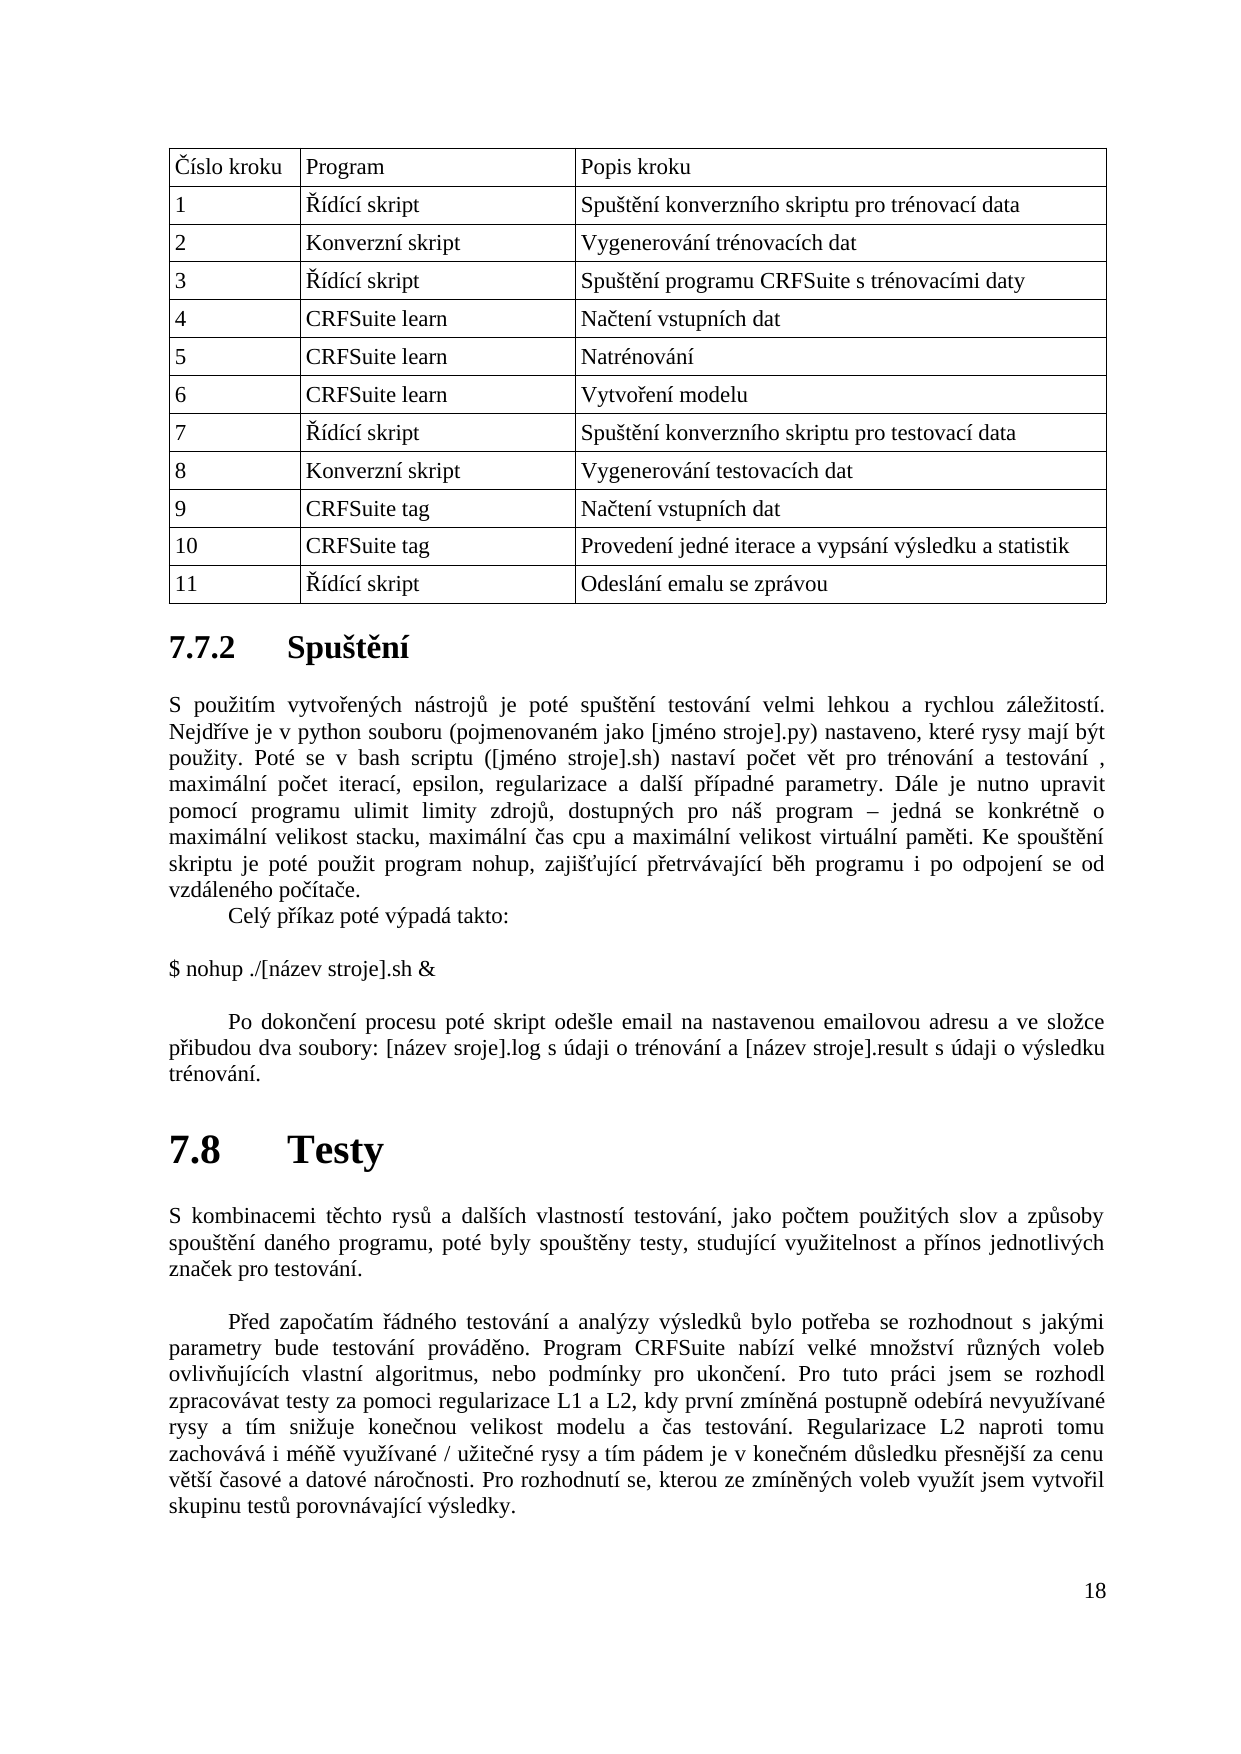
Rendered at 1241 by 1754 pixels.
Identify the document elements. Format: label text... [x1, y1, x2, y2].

table_cell 3 [170, 262, 300, 299]
table_cell Vytvoření modelu [576, 376, 1106, 413]
table_header Program [301, 149, 575, 186]
table_cell CRFSuite tag [301, 490, 575, 527]
text Před započatím řádného testování a analýzy výsledků bylo potřeba se rozhodnout s jakými parametry bude testování prováděno. Program CRFSuite nabízí velké množství různých voleb ovlivňujících vlastní algoritmus, nebo podmínky pro ukončení. Pro tuto práci jsem se rozhodl zpracovávat testy za pomoci regularizace L1 a L2, kdy první zmíněná postupně odebírá nevyužívané rysy a tím snižuje konečnou velikost modelu a čas testování. Regularizace L2 naproti tomu zachovává i méňě využívané / užitečné rysy a tím pádem je v konečném důsledku přesnější za cenu větší časové a datové náročnosti. Pro rozhodnutí se, kterou ze zmíněných voleb využít jsem vytvořil skupinu testů porovnávající výsledky. [169, 1308, 1106, 1519]
table_cell Spuštění programu CRFSuite s trénovacími daty [576, 262, 1106, 299]
table_header Popis kroku [576, 149, 1106, 186]
table_cell 10 [170, 528, 300, 565]
table_cell 4 [170, 300, 300, 337]
table_cell 7 [170, 414, 300, 451]
table_cell Provedení jedné iterace a vypsání výsledku a statistik [576, 528, 1106, 565]
table_cell CRFSuite tag [301, 528, 575, 565]
table_cell 6 [170, 376, 300, 413]
table_cell 1 [170, 187, 300, 223]
table_cell Natrénování [576, 338, 1106, 375]
text Celý příkaz poté výpadá takto: [169, 902, 1106, 929]
text Po dokončení procesu poté skript odešle email na nastavenou emailovou adresu a ve složce přibudou dva soubory: [název sroje].log s údaji o trénování a [název stroje].result s údaji o výsledku trénování. [169, 1008, 1106, 1087]
text S kombinacemi těchto rysů a dalších vlastností testování, jako počtem použitých slov a způsoby spouštění daného programu, poté byly spouštěny testy, studující využitelnost a přínos jednotlivých značek pro testování. [169, 1202, 1106, 1281]
table_cell Spuštění konverzního skriptu pro trénovací data [576, 187, 1106, 223]
table_cell CRFSuite learn [301, 376, 575, 413]
table_cell Řídící skript [301, 414, 575, 451]
table_cell Konverzní skript [301, 452, 575, 489]
table_header Číslo kroku [170, 149, 300, 186]
text S použitím vytvořených nástrojů je poté spuštění testování velmi lehkou a rychlou záležitostí. Nejdříve je v python souboru (pojmenovaném jako [jméno stroje].py) nastaveno, které rysy mají být použity. Poté se v bash scriptu ([jméno stroje].sh) nastaví počet vět pro trénování a testování , maximální počet iterací, epsilon, regularizace a další případné parametry. Dále je nutno upravit pomocí programu ulimit limity zdrojů, dostupných pro náš program – jedná se konkrétně o maximální velikost stacku, maximální čas cpu a maximální velikost virtuální paměti. Ke spouštění skriptu je poté použit program nohup, zajišťující přetrvávající běh programu i po odpojení se od vzdáleného počítače. [169, 691, 1106, 902]
text $ nohup ./[název stroje].sh & [169, 955, 1106, 981]
table_cell Řídící skript [301, 262, 575, 299]
table_cell Vygenerování trénovacích dat [576, 225, 1106, 261]
table_cell 5 [170, 338, 300, 375]
table_cell Vygenerování testovacích dat [576, 452, 1106, 489]
table_cell Spuštění konverzního skriptu pro testovací data [576, 414, 1106, 451]
table_cell Načtení vstupních dat [576, 490, 1106, 527]
table_cell Řídící skript [301, 187, 575, 223]
table_cell Načtení vstupních dat [576, 300, 1106, 337]
table_cell CRFSuite learn [301, 338, 575, 375]
table_cell Konverzní skript [301, 225, 575, 261]
table_cell Řídící skript [301, 566, 575, 603]
table_cell 11 [170, 566, 300, 603]
table_cell 9 [170, 490, 300, 527]
subtitle Testy [169, 1124, 1106, 1172]
table_cell 2 [170, 225, 300, 261]
subtitle Spuštění [169, 628, 1106, 666]
table_cell 8 [170, 452, 300, 489]
table_cell Odeslání emalu se zprávou [576, 566, 1106, 603]
table_cell CRFSuite learn [301, 300, 575, 337]
